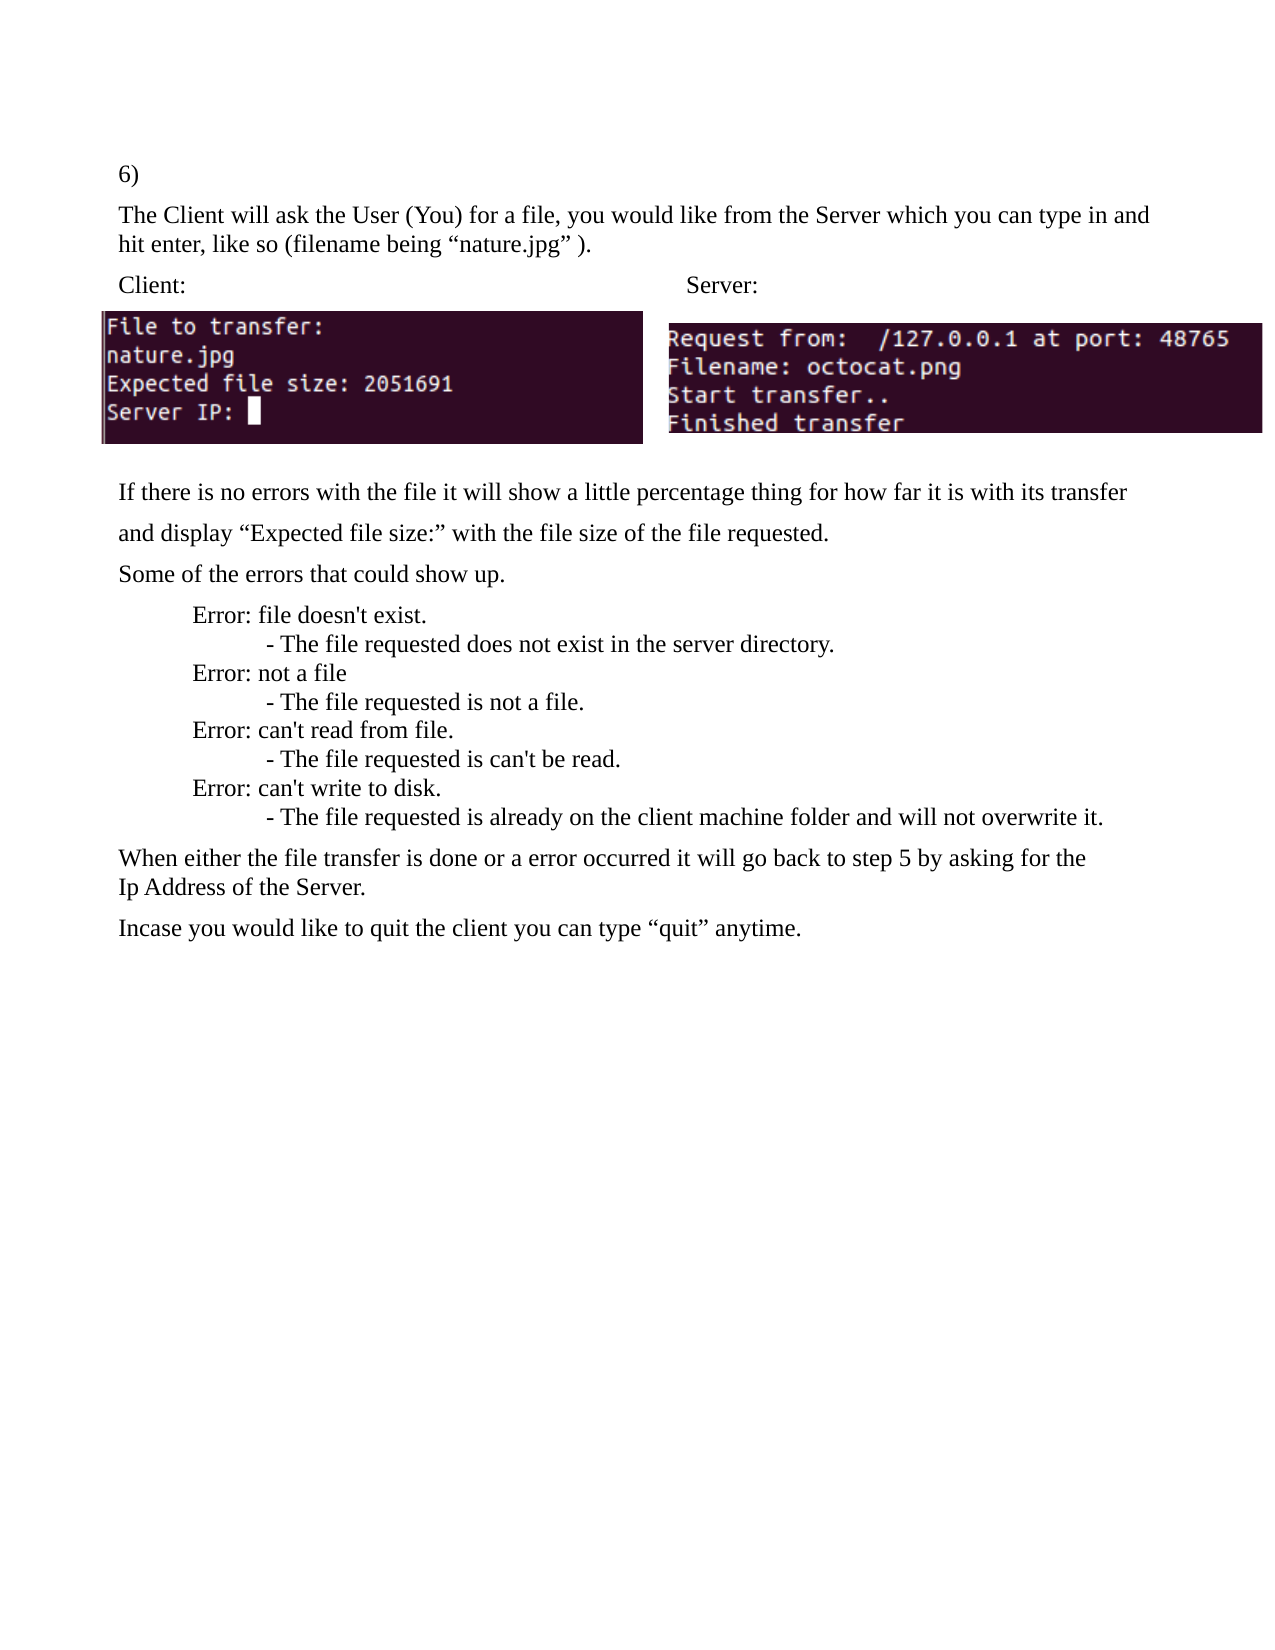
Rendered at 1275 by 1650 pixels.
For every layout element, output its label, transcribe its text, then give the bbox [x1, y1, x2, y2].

text The Client will ask the User (You) for a file, you would like from the Server which you can type in and hit enter, like so (filename being “nature.jpg” ). [118, 201, 1157, 258]
picture [101, 311, 643, 444]
picture [668, 323, 1263, 433]
text 6) [118, 159, 1157, 188]
text and display “Expected file size:” with the file size of the file requested. [118, 518, 1157, 547]
text If there is no errors with the file it will show a little percentage thing for how far it is with its transfer [118, 477, 1157, 506]
text When either the file transfer is done or a error occurred it will go back to step 5 by asking for the Ip Address of the Server. [118, 843, 1157, 901]
text Some of the errors that could show up. [118, 559, 1157, 588]
text Client: Server: [118, 271, 1157, 299]
text Incase you would like to quit the client you can type “quit” anytime. [118, 913, 1157, 942]
text Error: file doesn't exist. - The file requested does not exist in the server directory. Error: not a file - The file requested is not a file. Error: can't read from file. - The file requested is can't be read. Error: can't write to disk. - The file requested is already on the client machine folder and will not overwrite it. [118, 601, 1157, 831]
